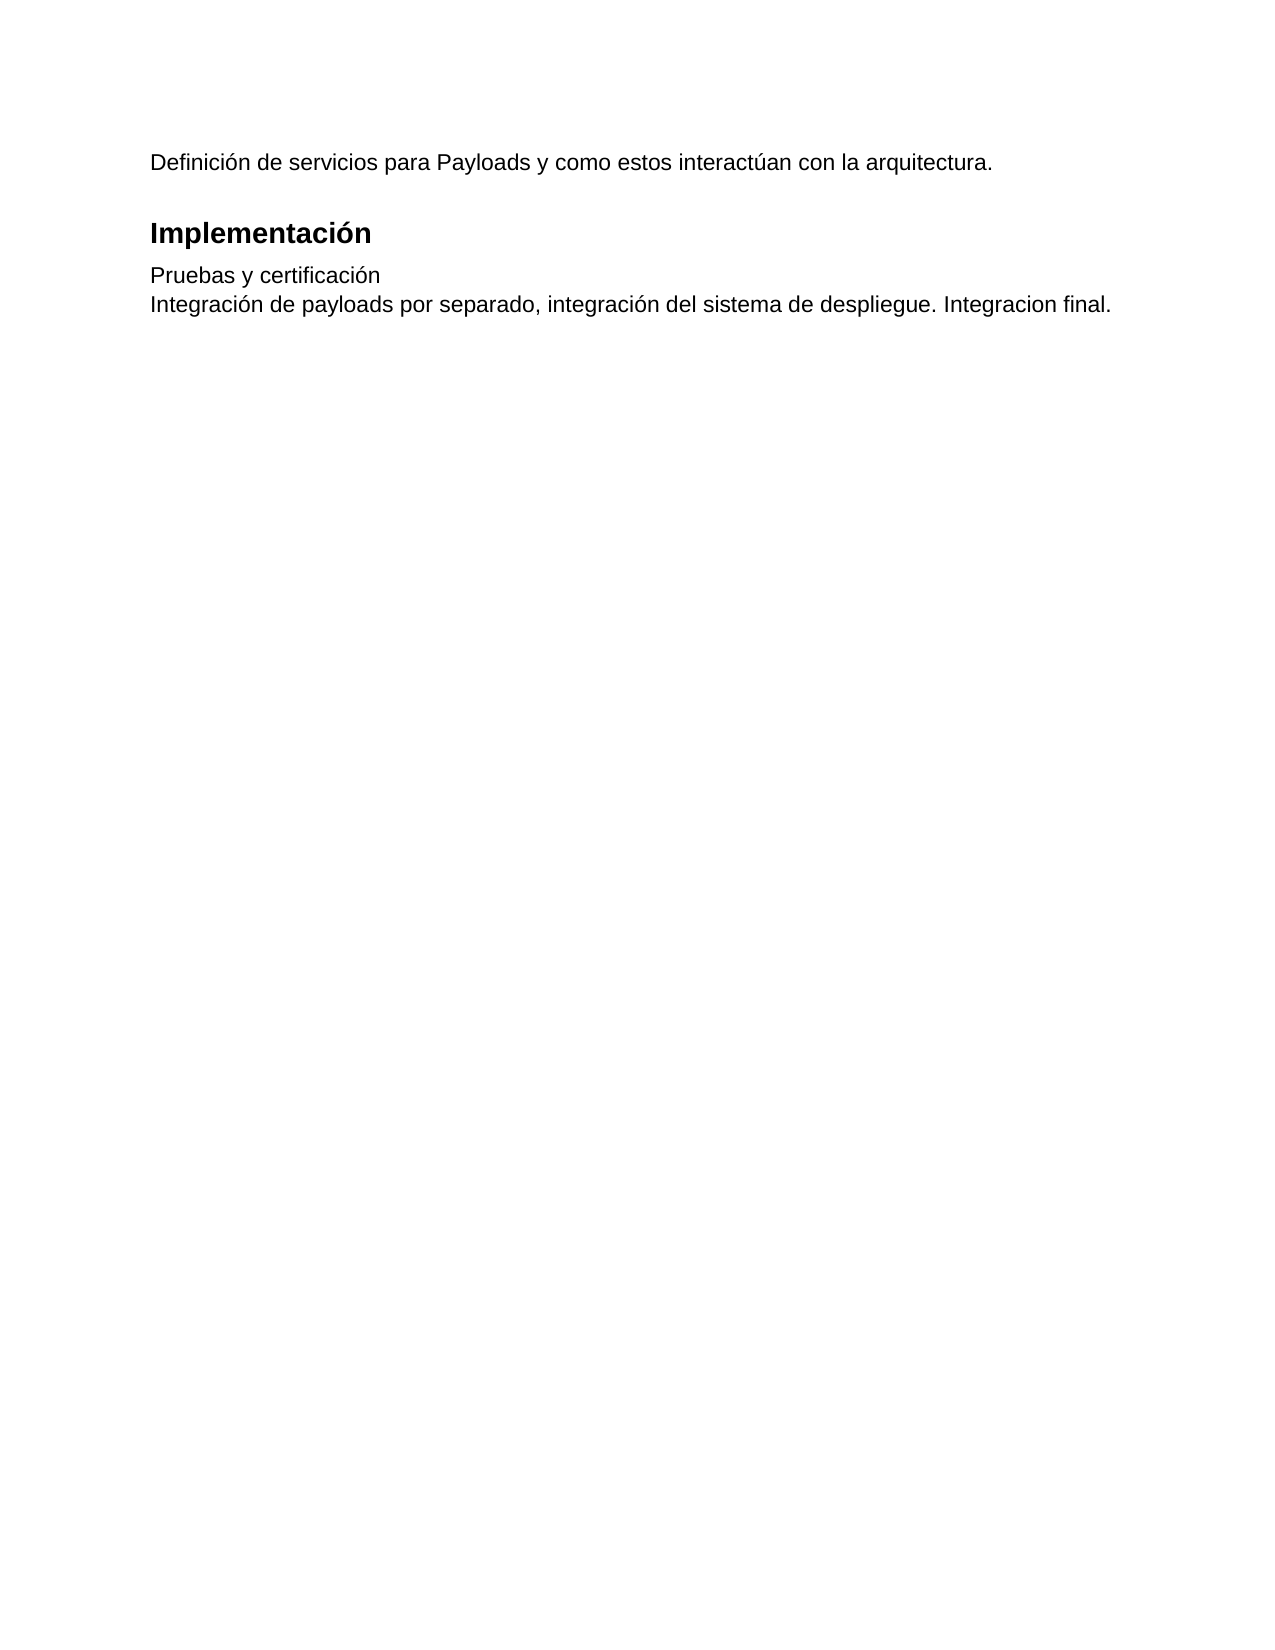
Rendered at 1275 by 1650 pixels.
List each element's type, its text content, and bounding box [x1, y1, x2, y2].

text Integración de payloads por separado, integración del sistema de despliegue. Integracion final. [150, 292, 1125, 318]
text Definición de servicios para Payloads y como estos interactúan con la arquitectura. [150, 150, 1125, 176]
subtitle Implementación [150, 217, 1125, 249]
text Pruebas y certificación [150, 263, 1125, 288]
